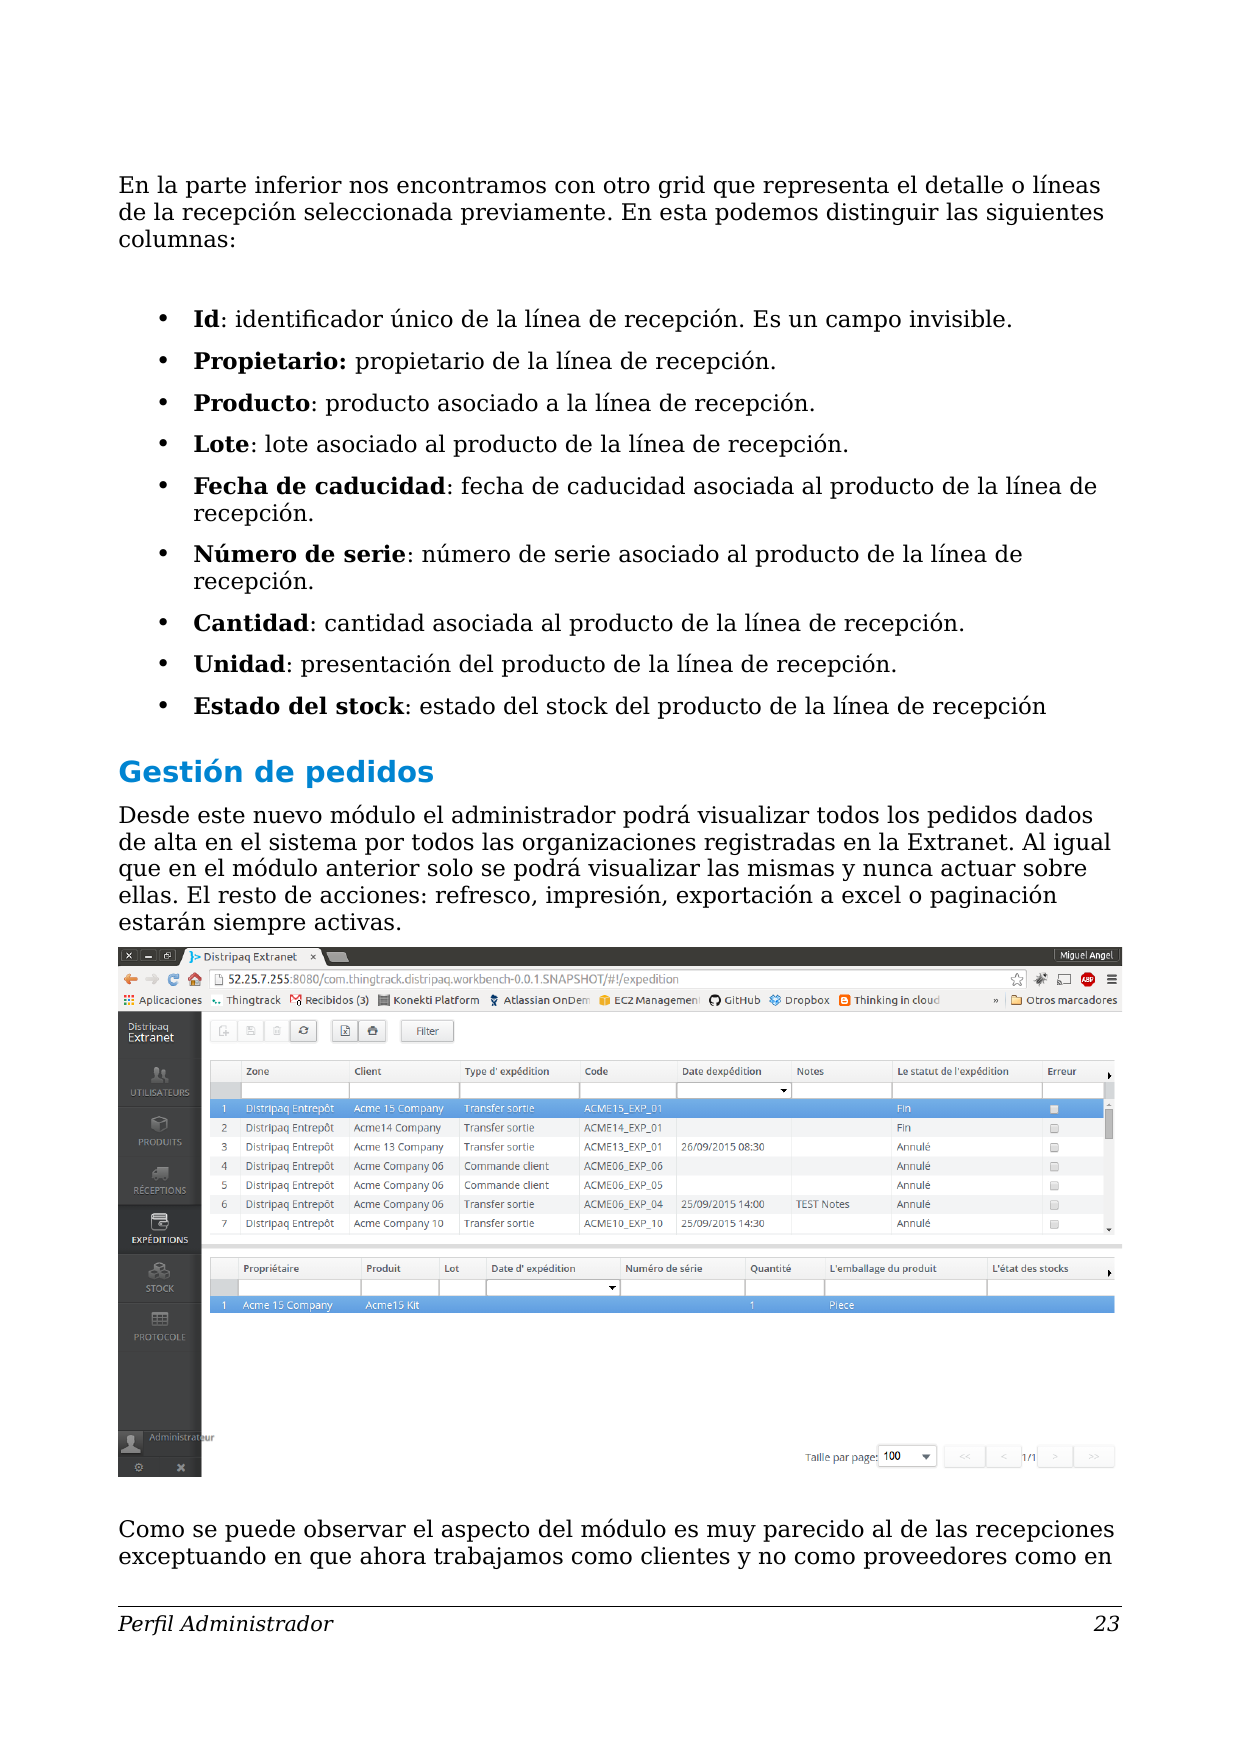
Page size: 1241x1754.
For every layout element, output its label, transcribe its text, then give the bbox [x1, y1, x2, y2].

list Cantidad: cantidad asociada al producto de la línea de recepción. [156, 608, 1122, 637]
list Unidad: presentación del producto de la línea de recepción. [156, 649, 1122, 678]
list Propietario: propietario de la línea de recepción. [156, 346, 1122, 375]
list Número de serie: número de serie asociado al producto de la línea de recepción. [156, 539, 1122, 595]
text Como se puede observar el aspecto del módulo es muy parecido al de las recepciones exceptuando en que ahora trabajamos como clientes y no como proveedores como en [118, 1516, 1122, 1569]
list Id: identificador único de la línea de recepción. Es un campo invisible. [156, 304, 1122, 333]
list Lote: lote asociado al producto de la línea de recepción. [156, 429, 1122, 458]
subtitle Gestión de pedidos [118, 756, 1122, 790]
picture [118, 947, 1123, 1477]
text En la parte inferior nos encontramos con otro grid que representa el detalle o líneas de la recepción seleccionada previamente. En esta podemos distinguir las siguientes columnas: [118, 173, 1122, 253]
text Desde este nuevo módulo el administrador podrá visualizar todos los pedidos dados de alta en el sistema por todos las organizaciones registradas en la Extranet. Al igual que en el módulo anterior solo se podrá visualizar las mismas y nunca actuar sobre ellas. El resto de acciones: refresco, impresión, exportación a excel o paginación estarán siempre activas. [118, 802, 1122, 935]
list Fecha de caducidad: fecha de caducidad asociada al producto de la línea de recepción. [156, 471, 1122, 527]
list Estado del stock: estado del stock del producto de la línea de recepción [156, 691, 1122, 720]
list Producto: producto asociado a la línea de recepción. [156, 388, 1122, 417]
